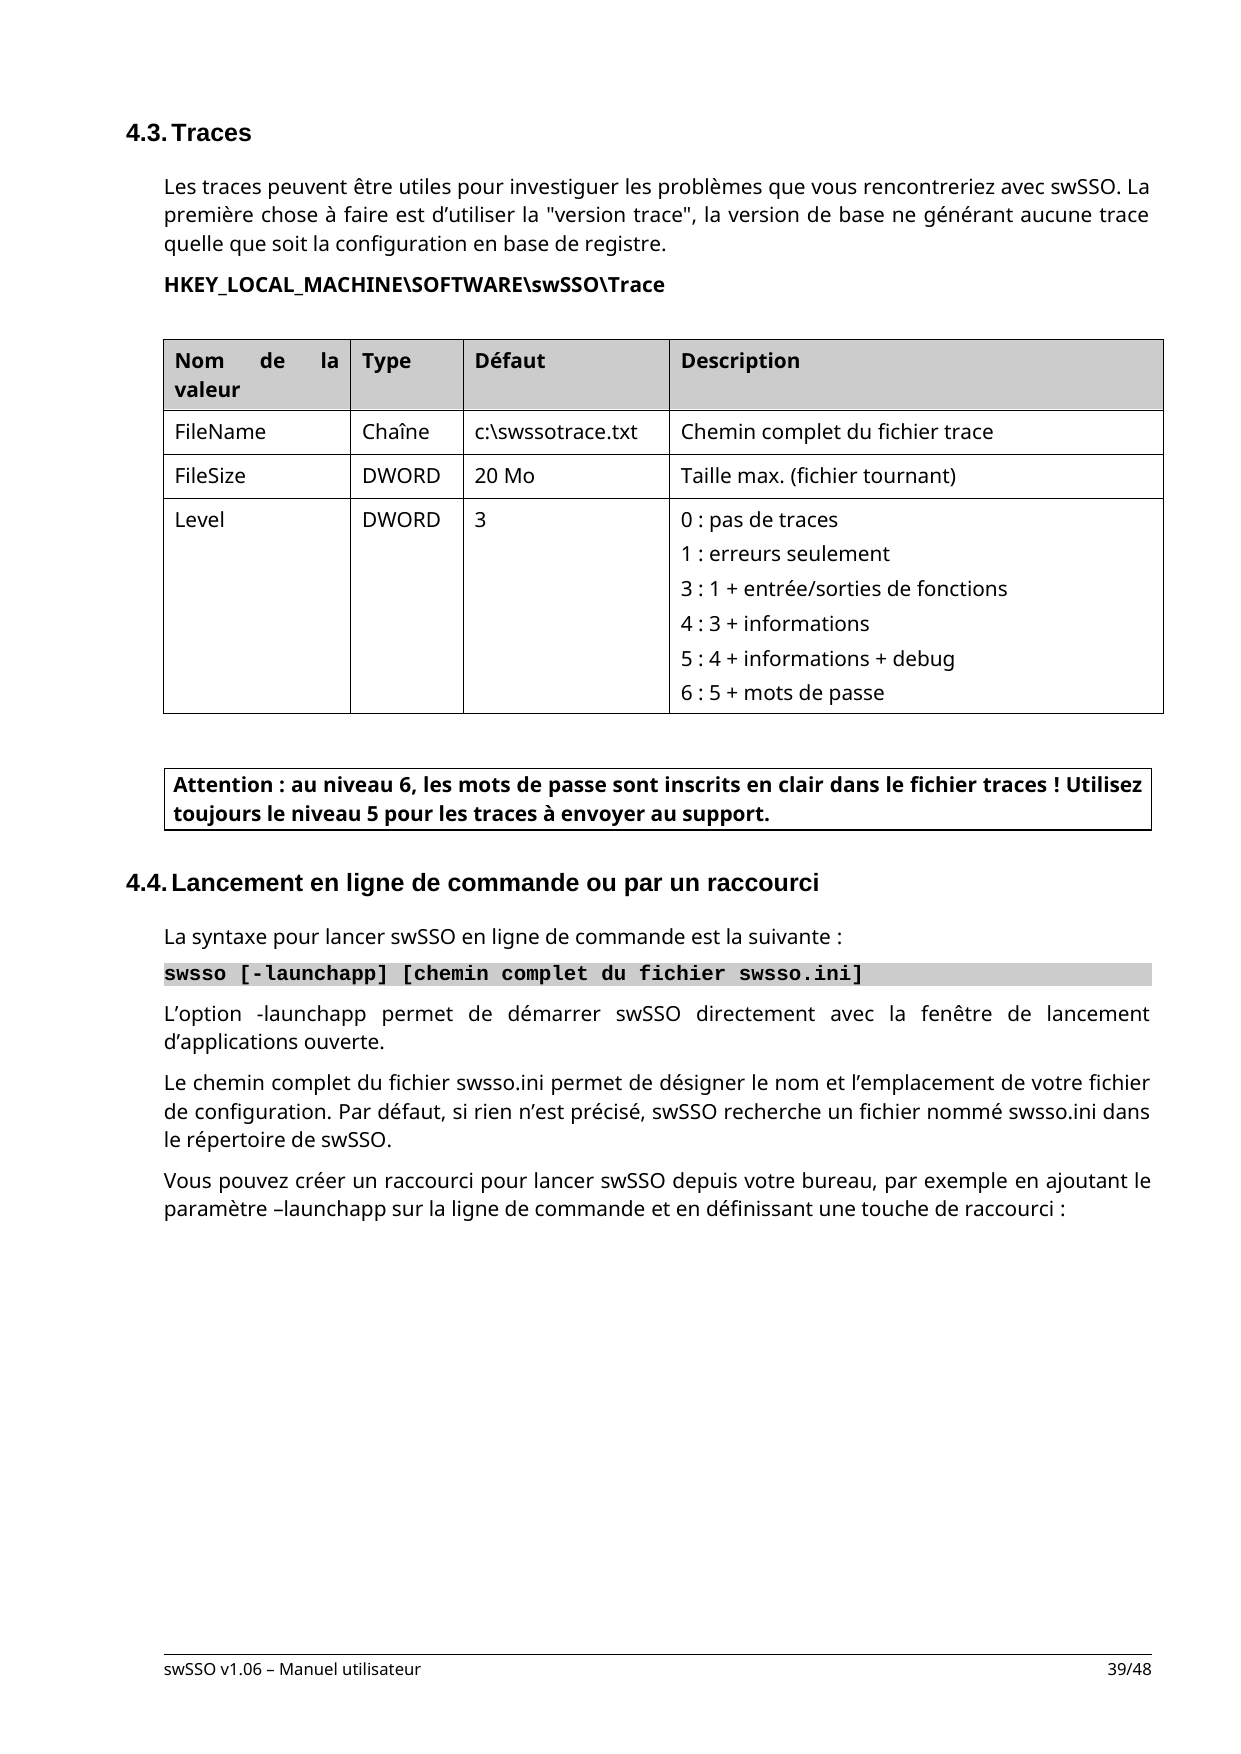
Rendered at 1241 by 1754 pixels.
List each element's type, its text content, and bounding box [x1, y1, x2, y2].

table_header Type [351, 340, 463, 409]
subtitle Traces [126, 118, 1152, 147]
table_cell 0 : pas de traces 1 : erreurs seulement 3 : 1 + entrée/sorties de fonctions 4 : 3 + informations 5 : 4 + informations + debug 6 : 5 + mots de passe [670, 499, 1163, 713]
table_cell DWORD [351, 499, 463, 713]
table_cell Chemin complet du fichier trace [670, 411, 1163, 453]
table_cell 3 [464, 499, 669, 713]
table_cell 20 Mo [464, 455, 669, 498]
subtitle Lancement en ligne de commande ou par un raccourci [126, 868, 1152, 897]
table_cell FileName [164, 411, 350, 453]
table_cell Chaîne [351, 411, 463, 453]
text Le chemin complet du fichier swsso.ini permet de désigner le nom et l’emplacement de votre fichier de configuration. Par défaut, si rien n’est précisé, swSSO recherche un fichier nommé swsso.ini dans le répertoire de swSSO. [164, 1068, 1152, 1154]
table_header Nom de la valeur [164, 340, 350, 409]
table_cell FileSize [164, 455, 350, 498]
text L’option -launchapp permet de démarrer swSSO directement avec la fenêtre de lancement d’applications ouverte. [164, 999, 1152, 1056]
text La syntaxe pour lancer swSSO en ligne de commande est la suivante : [164, 922, 1152, 950]
text Les traces peuvent être utiles pour investiguer les problèmes que vous rencontreriez avec swSSO. La première chose à faire est d’utiliser la "version trace", la version de base ne générant aucune trace quelle que soit la configuration en base de registre. [164, 172, 1152, 257]
text HKEY_LOCAL_MACHINE\SOFTWARE\swSSO\Trace [164, 270, 1152, 298]
text Attention : au niveau 6, les mots de passe sont inscrits en clair dans le fichier traces ! Utilisez toujours le niveau 5 pour les traces à envoyer au support. [165, 769, 1151, 829]
table_cell Taille max. (fichier tournant) [670, 455, 1163, 498]
table_header Défaut [464, 340, 669, 409]
text Vous pouvez créer un raccourci pour lancer swSSO depuis votre bureau, par exemple en ajoutant le paramètre –launchapp sur la ligne de commande et en définissant une touche de raccourci : [164, 1166, 1152, 1223]
table_cell Level [164, 499, 350, 713]
table_cell c:\swssotrace.txt [464, 411, 669, 453]
text swsso [-launchapp] [chemin complet du fichier swsso.ini] [164, 963, 1152, 986]
table_cell DWORD [351, 455, 463, 498]
table_header Description [670, 340, 1163, 409]
